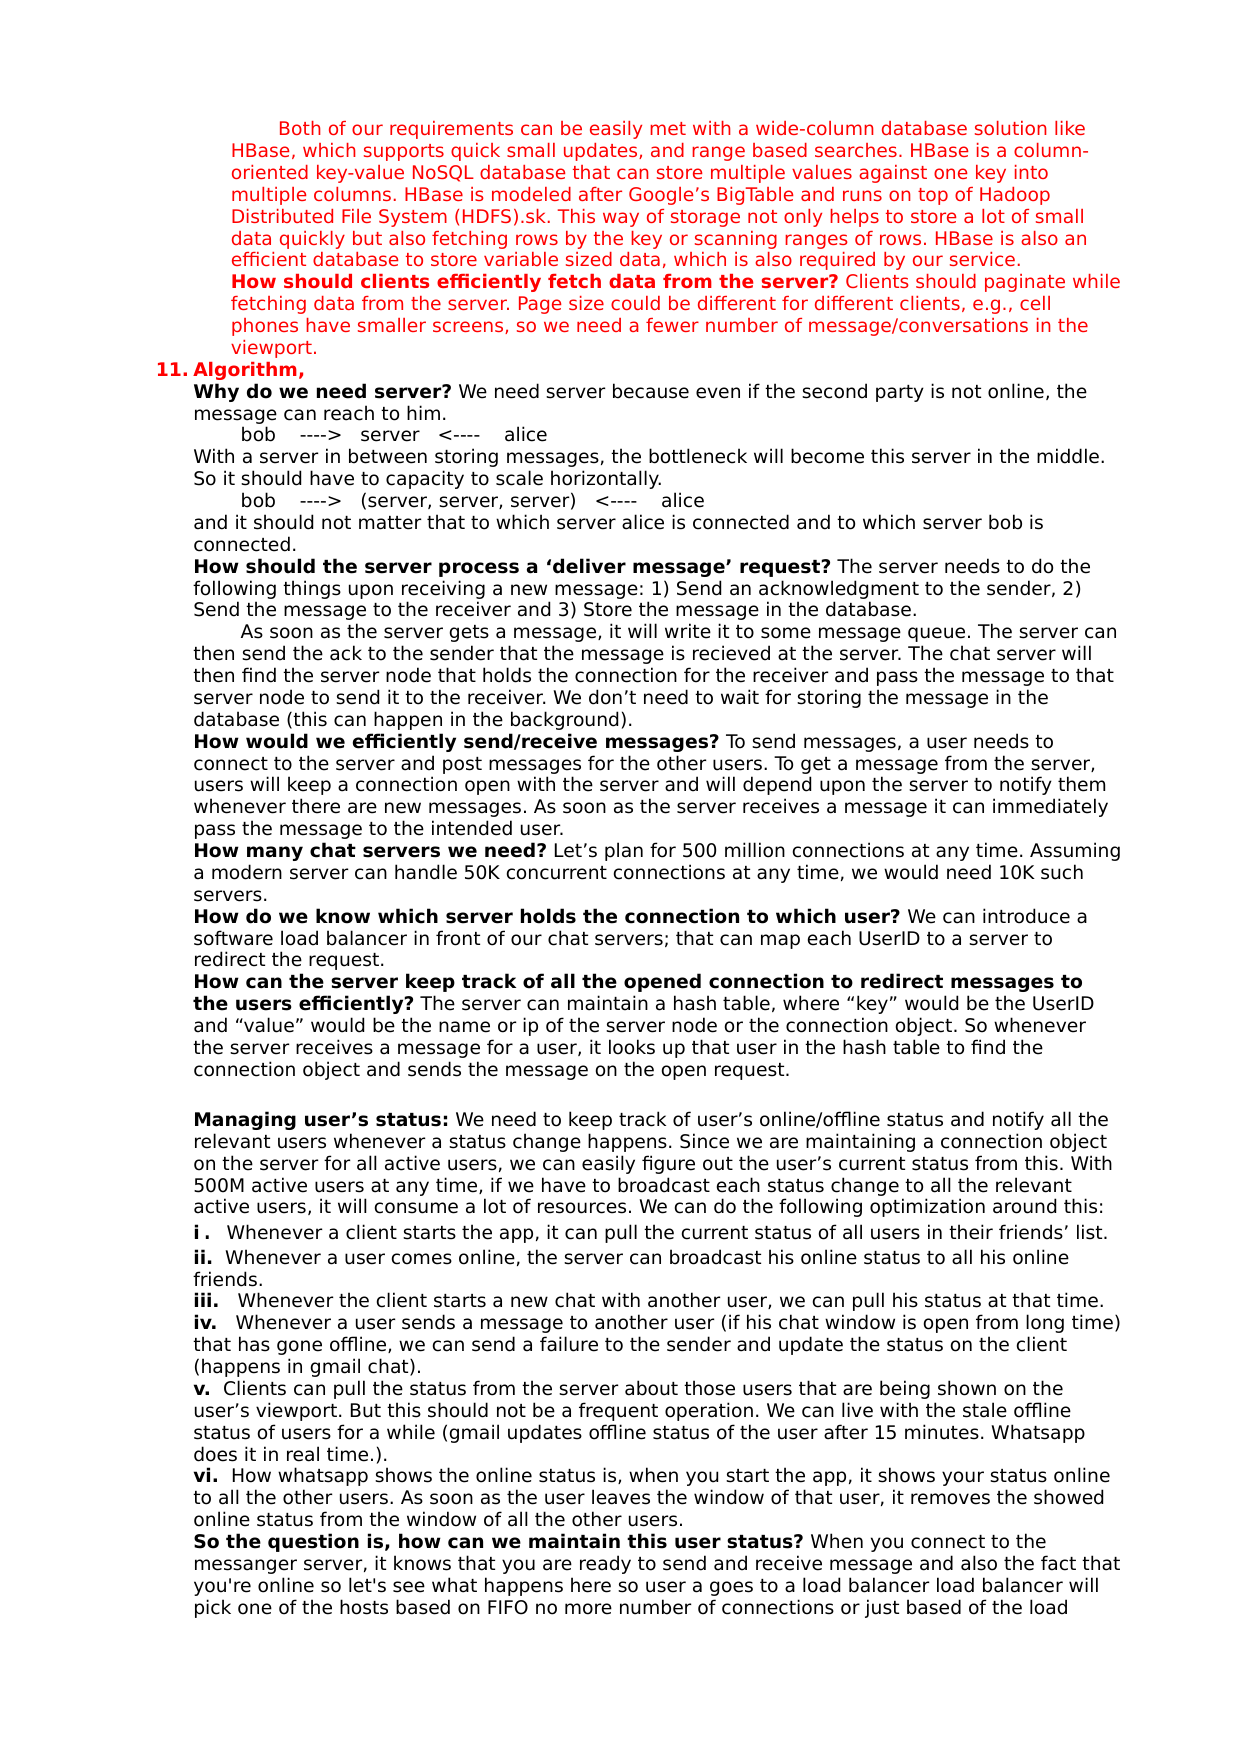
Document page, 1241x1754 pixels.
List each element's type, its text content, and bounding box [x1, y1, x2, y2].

list Managing user’s status: We need to keep track of user’s online/offline status and notify all the relevant users whenever a status change happens. Since we are maintaining a connection object on the server for all active users, we can easily figure out the user’s current status from this. With 500M active users at any time, if we have to broadcast each status change to all the relevant active users, it will consume a lot of resources. We can do the following optimization around this: [156, 1109, 1122, 1218]
list Why do we need server? We need server because even if the second party is not online, the message can reach to him. [156, 381, 1122, 424]
list How should clients efficiently fetch data from the server? Clients should paginate while fetching data from the server. Page size could be different for different clients, e.g., cell phones have smaller screens, so we need a fewer number of message/conversations in the viewport. [193, 271, 1122, 359]
list With a server in between storing messages, the bottleneck will become this server in the middle. So it should have to capacity to scale horizontally. [156, 446, 1122, 490]
list ii. Whenever a user comes online, the server can broadcast his online status to all his online friends. [156, 1247, 1122, 1290]
list How do we know which server holds the connection to which user? We can introduce a software load balancer in front of our chat servers; that can map each UserID to a server to redirect the request. [156, 906, 1122, 971]
list How many chat servers we need? Let’s plan for 500 million connections at any time. Assuming a modern server can handle 50K concurrent connections at any time, we would need 10K such servers. [156, 840, 1122, 906]
list v. Clients can pull the status from the server about those users that are being shown on the user’s viewport. But this should not be a frequent operation. We can live with the stale offline status of users for a while (gmail updates offline status of the user after 15 minutes. Whatsapp does it in real time.). [156, 1378, 1122, 1465]
list How should the server process a ‘deliver message’ request? The server needs to do the following things upon receiving a new message: 1) Send an acknowledgment to the sender, 2) Send the message to the receiver and 3) Store the message in the database. [156, 556, 1122, 621]
list How can the server keep track of all the opened connection to redirect messages to the users efficiently? The server can maintain a hash table, where “key” would be the UserID and “value” would be the name or ip of the server node or the connection object. So whenever the server receives a message for a user, it looks up that user in the hash table to find the connection object and sends the message on the open request. [156, 971, 1122, 1081]
list vi. How whatsapp shows the online status is, when you start the app, it shows your status online to all the other users. As soon as the user leaves the window of that user, it removes the showed online status from the window of all the other users. [156, 1465, 1122, 1531]
list i. Whenever a client starts the app, it can pull the current status of all users in their friends’ list. [156, 1218, 1122, 1247]
list iii. Whenever the client starts a new chat with another user, we can pull his status at that time. [156, 1290, 1122, 1312]
list Algorithm, [156, 359, 1122, 381]
list As soon as the server gets a message, it will write it to some message queue. The server can then send the ack to the sender that the message is recieved at the server. The chat server will then find the server node that holds the connection for the receiver and pass the message to that server node to send it to the receiver. We don’t need to wait for storing the message in the database (this can happen in the background). [156, 621, 1122, 731]
list bob ----> server <---- alice [156, 424, 1122, 446]
list and it should not matter that to which server alice is connected and to which server bob is connected. [156, 512, 1122, 556]
list How would we efficiently send/receive messages? To send messages, a user needs to connect to the server and post messages for the other users. To get a message from the server, users will keep a connection open with the server and will depend upon the server to notify them whenever there are new messages. As soon as the server receives a message it can immediately pass the message to the intended user. [156, 731, 1122, 840]
list bob ----> (server, server, server) <---- alice [156, 490, 1122, 512]
list iv. Whenever a user sends a message to another user (if his chat window is open from long time) that has gone offline, we can send a failure to the sender and update the status on the client (happens in gmail chat). [156, 1312, 1122, 1378]
list Both of our requirements can be easily met with a wide-column database solution like HBase, which supports quick small updates, and range based searches. HBase is a column-oriented key-value NoSQL database that can store multiple values against one key into multiple columns. HBase is modeled after Google’s BigTable and runs on top of Hadoop Distributed File System (HDFS).sk. This way of storage not only helps to store a lot of small data quickly but also fetching rows by the key or scanning ranges of rows. HBase is also an efficient database to store variable sized data, which is also required by our service. [193, 118, 1122, 271]
list So the question is, how can we maintain this user status? When you connect to the messanger server, it knows that you are ready to send and receive message and also the fact that you're online so let's see what happens here so user a goes to a load balancer load balancer will pick one of the hosts based on FIFO no more number of connections or just based of the load [156, 1531, 1122, 1618]
